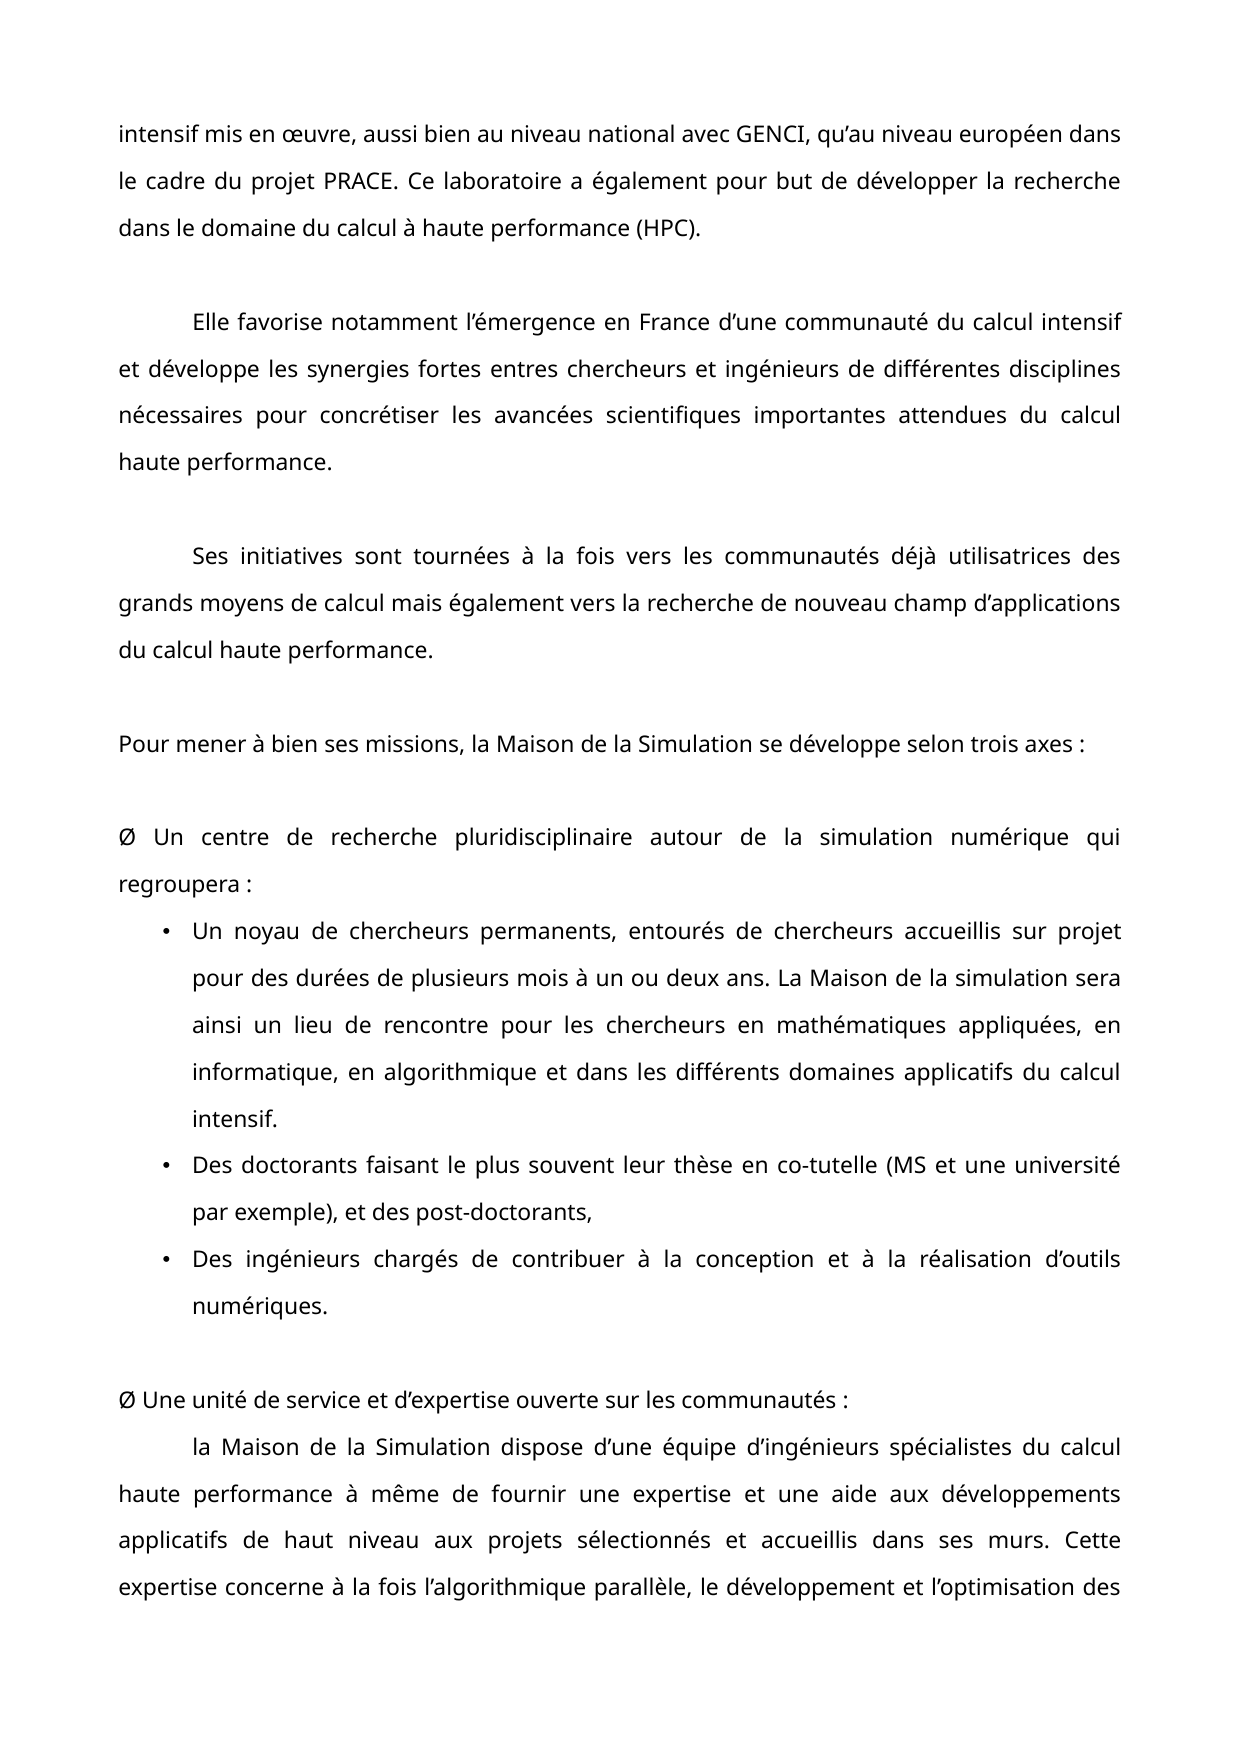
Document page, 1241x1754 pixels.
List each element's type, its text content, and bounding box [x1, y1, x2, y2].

text la Maison de la Simulation dispose d’une équipe d’ingénieurs spécialistes du calcul haute performance à même de fournir une expertise et une aide aux développements applicatifs de haut niveau aux projets sélectionnés et accueillis dans ses murs. Cette expertise concerne à la fois l’algorithmique parallèle, le développement et l’optimisation des [118, 1431, 1122, 1602]
text Ø Une unité de service et d’expertise ouverte sur les communautés : [118, 1384, 1122, 1415]
list Des ingénieurs chargés de contribuer à la conception et à la réalisation d’outils numériques. [162, 1243, 1122, 1321]
text intensif mis en œuvre, aussi bien au niveau national avec GENCI, qu’au niveau européen dans le cadre du projet PRACE. Ce laboratoire a également pour but de développer la recherche dans le domaine du calcul à haute performance (HPC). [118, 118, 1122, 243]
text Ø Un centre de recherche pluridisciplinaire autour de la simulation numérique qui regroupera : [118, 821, 1122, 899]
list Des doctorants faisant le plus souvent leur thèse en co-tutelle (MS et une université par exemple), et des post-doctorants, [162, 1149, 1122, 1227]
text Pour mener à bien ses missions, la Maison de la Simulation se développe selon trois axes : [118, 727, 1122, 759]
text Elle favorise notamment l’émergence en France d’une communauté du calcul intensif et développe les synergies fortes entres chercheurs et ingénieurs de différentes disciplines nécessaires pour concrétiser les avancées scientifiques importantes attendues du calcul haute performance. [118, 306, 1122, 477]
list Un noyau de chercheurs permanents, entourés de chercheurs accueillis sur projet pour des durées de plusieurs mois à un ou deux ans. La Maison de la simulation sera ainsi un lieu de rencontre pour les chercheurs en mathématiques appliquées, en informatique, en algorithmique et dans les différents domaines applicatifs du calcul intensif. [162, 915, 1122, 1134]
text Ses initiatives sont tournées à la fois vers les communautés déjà utilisatrices des grands moyens de calcul mais également vers la recherche de nouveau champ d’applications du calcul haute performance. [118, 540, 1122, 665]
